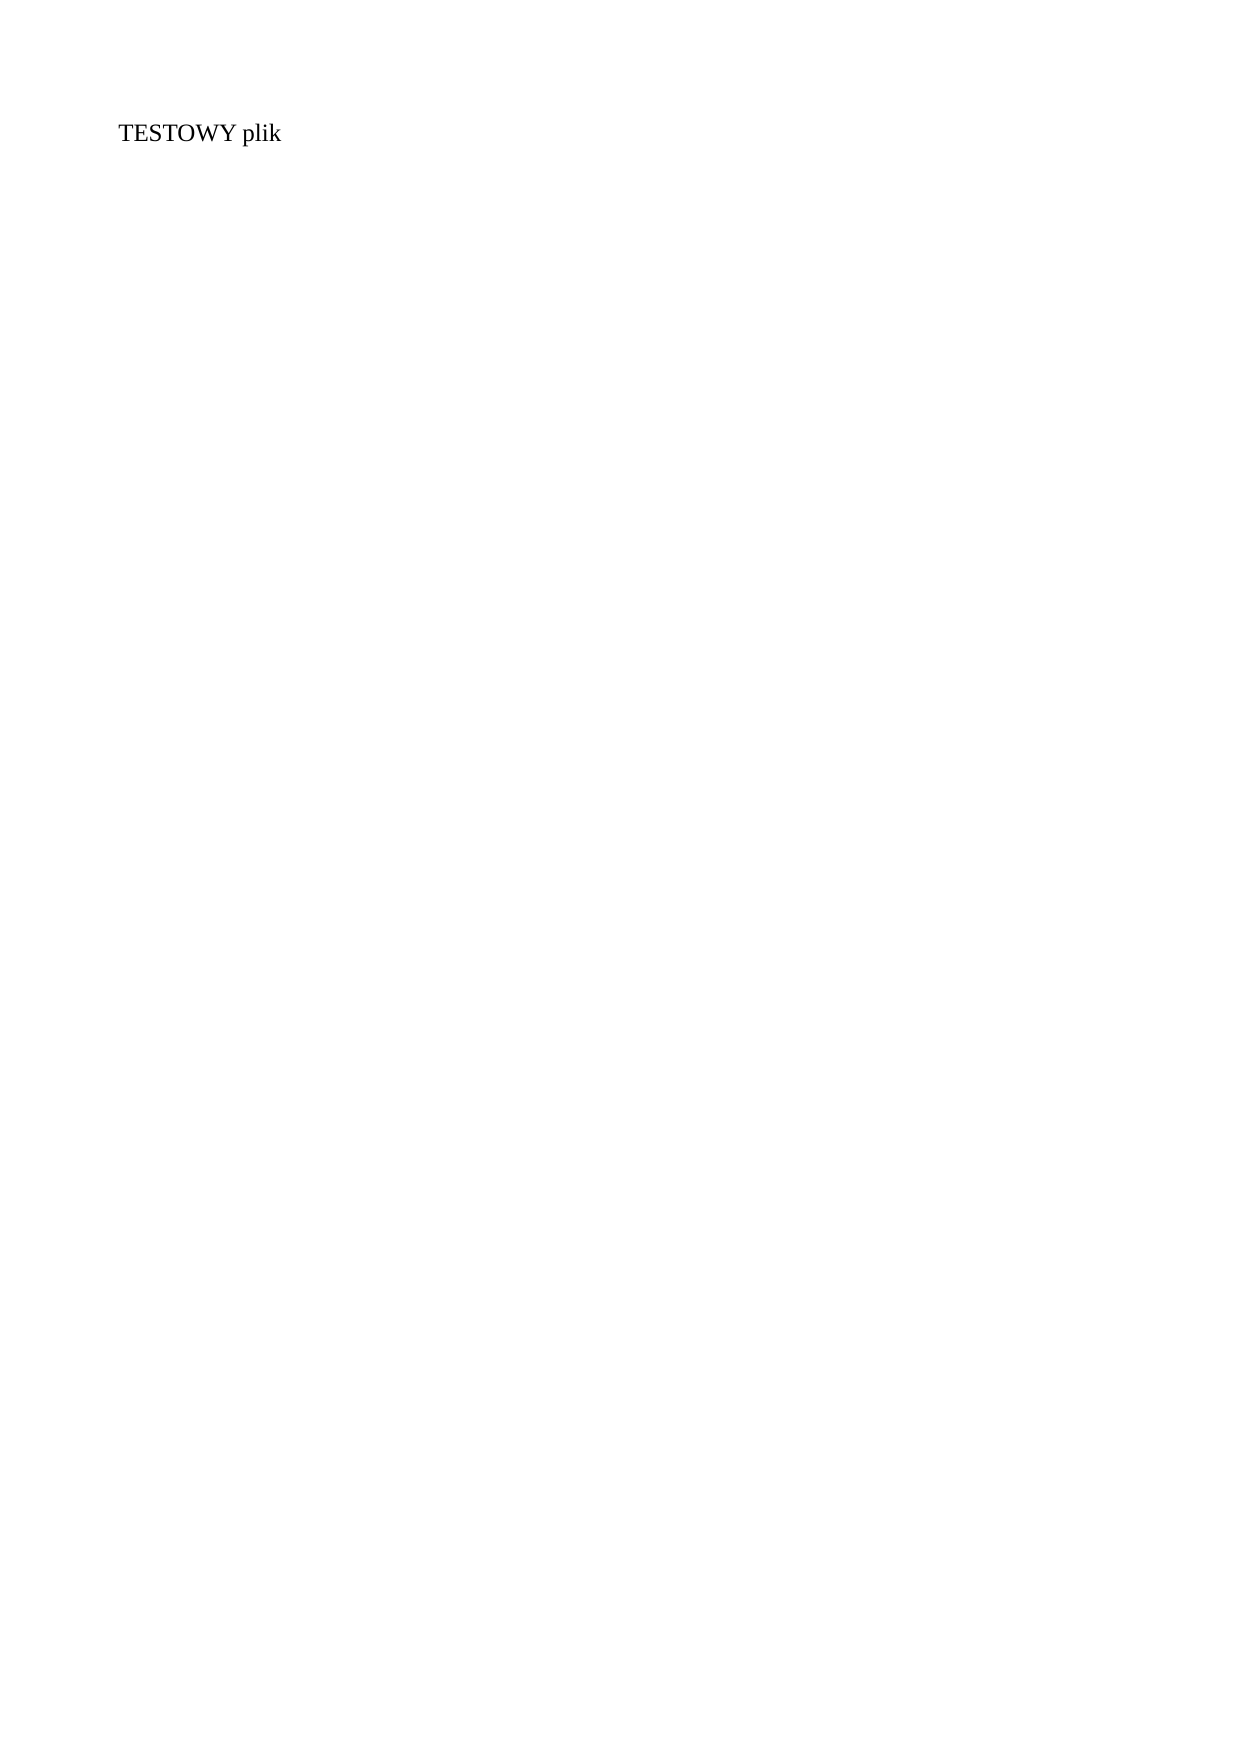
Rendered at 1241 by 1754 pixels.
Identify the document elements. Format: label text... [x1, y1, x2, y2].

text TESTOWY plik [118, 118, 1122, 147]
